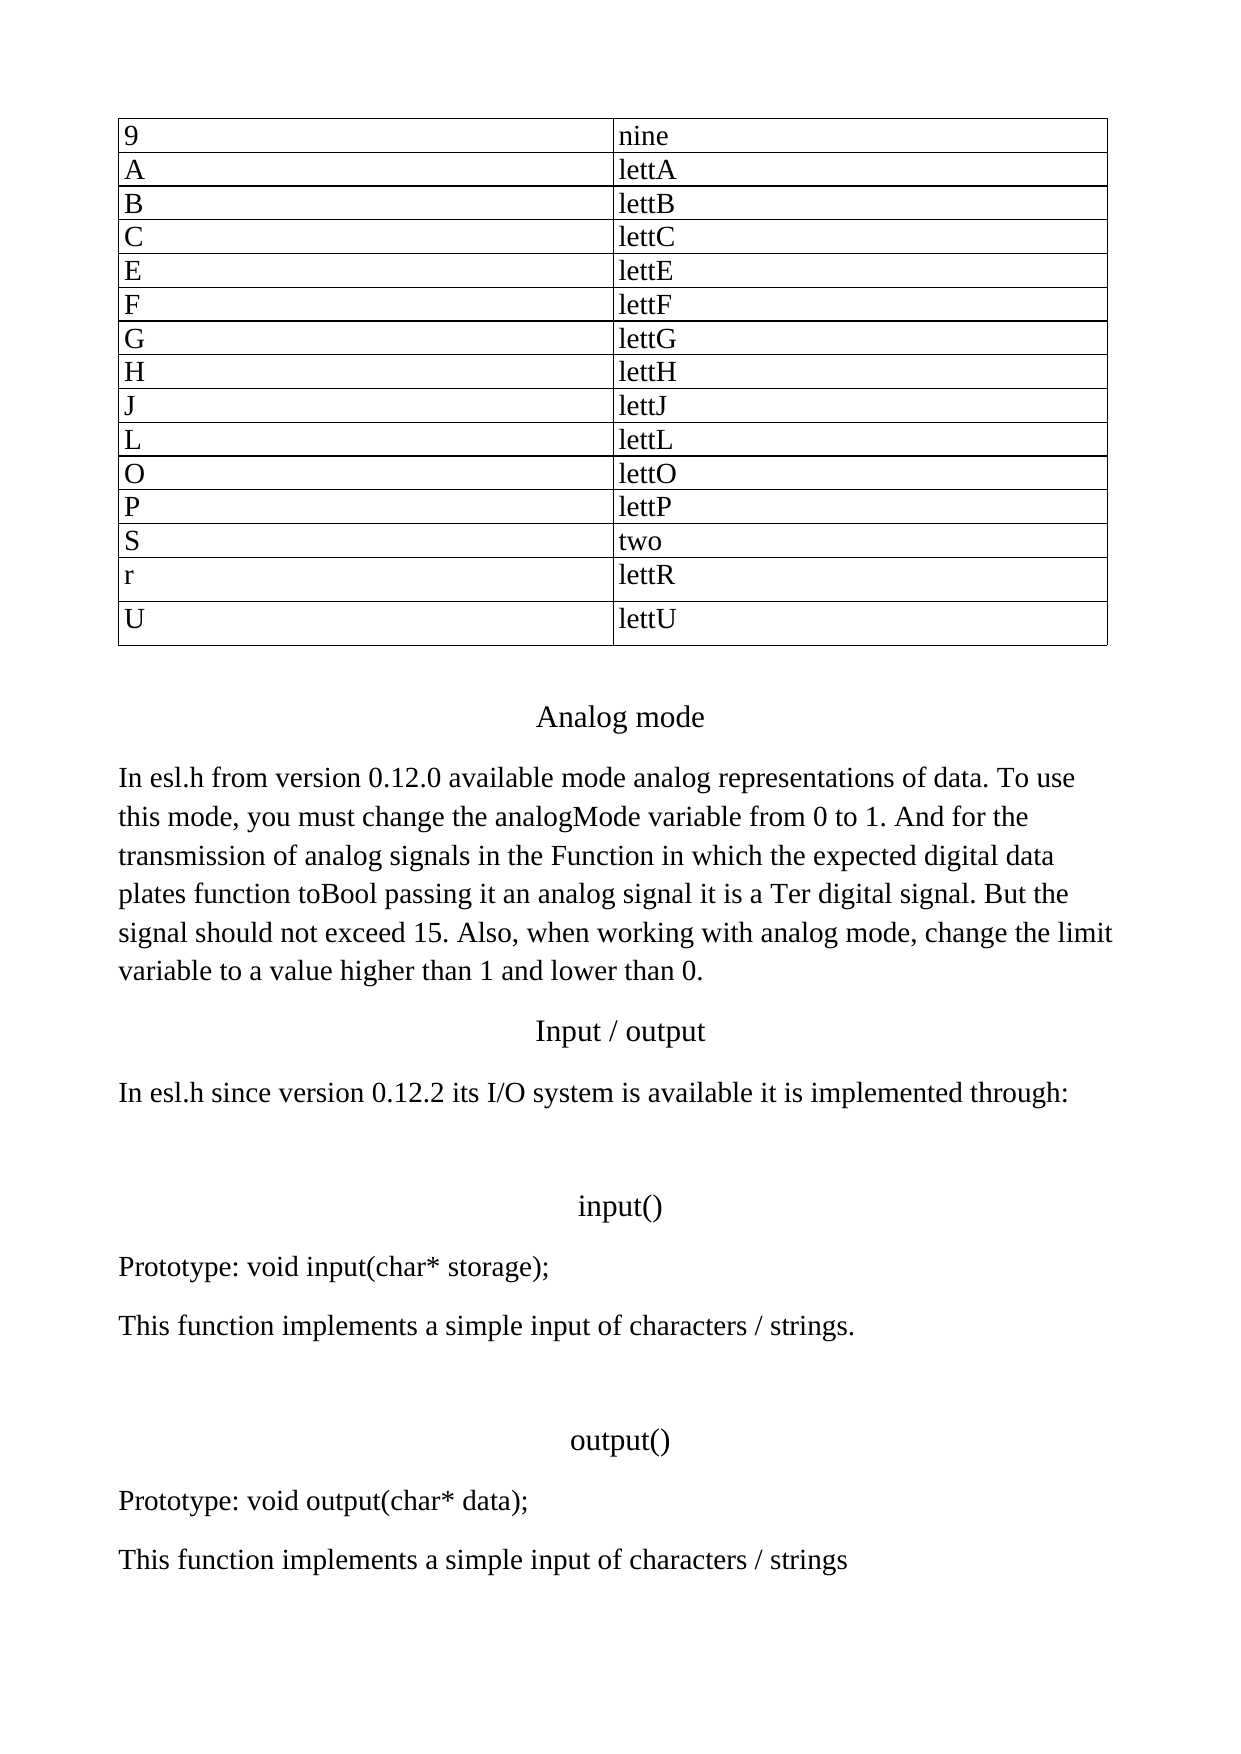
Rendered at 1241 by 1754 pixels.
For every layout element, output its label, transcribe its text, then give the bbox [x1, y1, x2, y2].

table_cell O [119, 457, 613, 489]
table_cell H [119, 355, 613, 388]
text Prototype: void input(char* storage); [118, 1249, 1122, 1283]
text Input / output [118, 1013, 1122, 1048]
table_cell nine [614, 119, 1107, 152]
table_cell 9 [119, 119, 613, 152]
table_cell L [119, 423, 613, 455]
table_cell lettE [614, 254, 1107, 287]
table_cell G [119, 322, 613, 354]
table_cell S [119, 524, 613, 557]
table_cell F [119, 288, 613, 320]
table_cell lettF [614, 288, 1107, 320]
text input() [118, 1187, 1122, 1223]
table_cell E [119, 254, 613, 287]
table_cell lettC [614, 220, 1107, 253]
table_cell lettL [614, 423, 1107, 455]
text Prototype: void output(char* data); [118, 1483, 1122, 1517]
table_cell U [119, 602, 613, 645]
table_cell P [119, 490, 613, 523]
table_cell lettU [614, 602, 1107, 645]
text In esl.h from version 0.12.0 available mode analog representations of data. To use this mode, you must change the analogMode variable from 0 to 1. And for the transmission of analog signals in the Function in which the expected digital data plates function toBool passing it an analog signal it is a Ter digital signal. But the signal should not exceed 15. Also, when working with analog mode, change the limit variable to a value higher than 1 and lower than 0. [118, 761, 1122, 987]
text In esl.h since version 0.12.2 its I/O system is available it is implemented through: [118, 1075, 1122, 1108]
table_cell lettR [614, 558, 1107, 601]
text output() [118, 1421, 1122, 1457]
table_cell lettO [614, 457, 1107, 489]
table_cell r [119, 558, 613, 601]
text This function implements a simple input of characters / strings [118, 1542, 1122, 1576]
text This function implements a simple input of characters / strings. [118, 1308, 1122, 1342]
table_cell lettA [614, 153, 1107, 185]
table_cell lettB [614, 187, 1107, 219]
table_cell A [119, 153, 613, 185]
table_cell lettG [614, 322, 1107, 354]
table_cell lettJ [614, 389, 1107, 422]
text Analog mode [118, 698, 1122, 734]
table_cell B [119, 187, 613, 219]
table_cell C [119, 220, 613, 253]
table_cell lettH [614, 355, 1107, 388]
table_cell J [119, 389, 613, 422]
table_cell lettP [614, 490, 1107, 523]
table_cell two [614, 524, 1107, 557]
